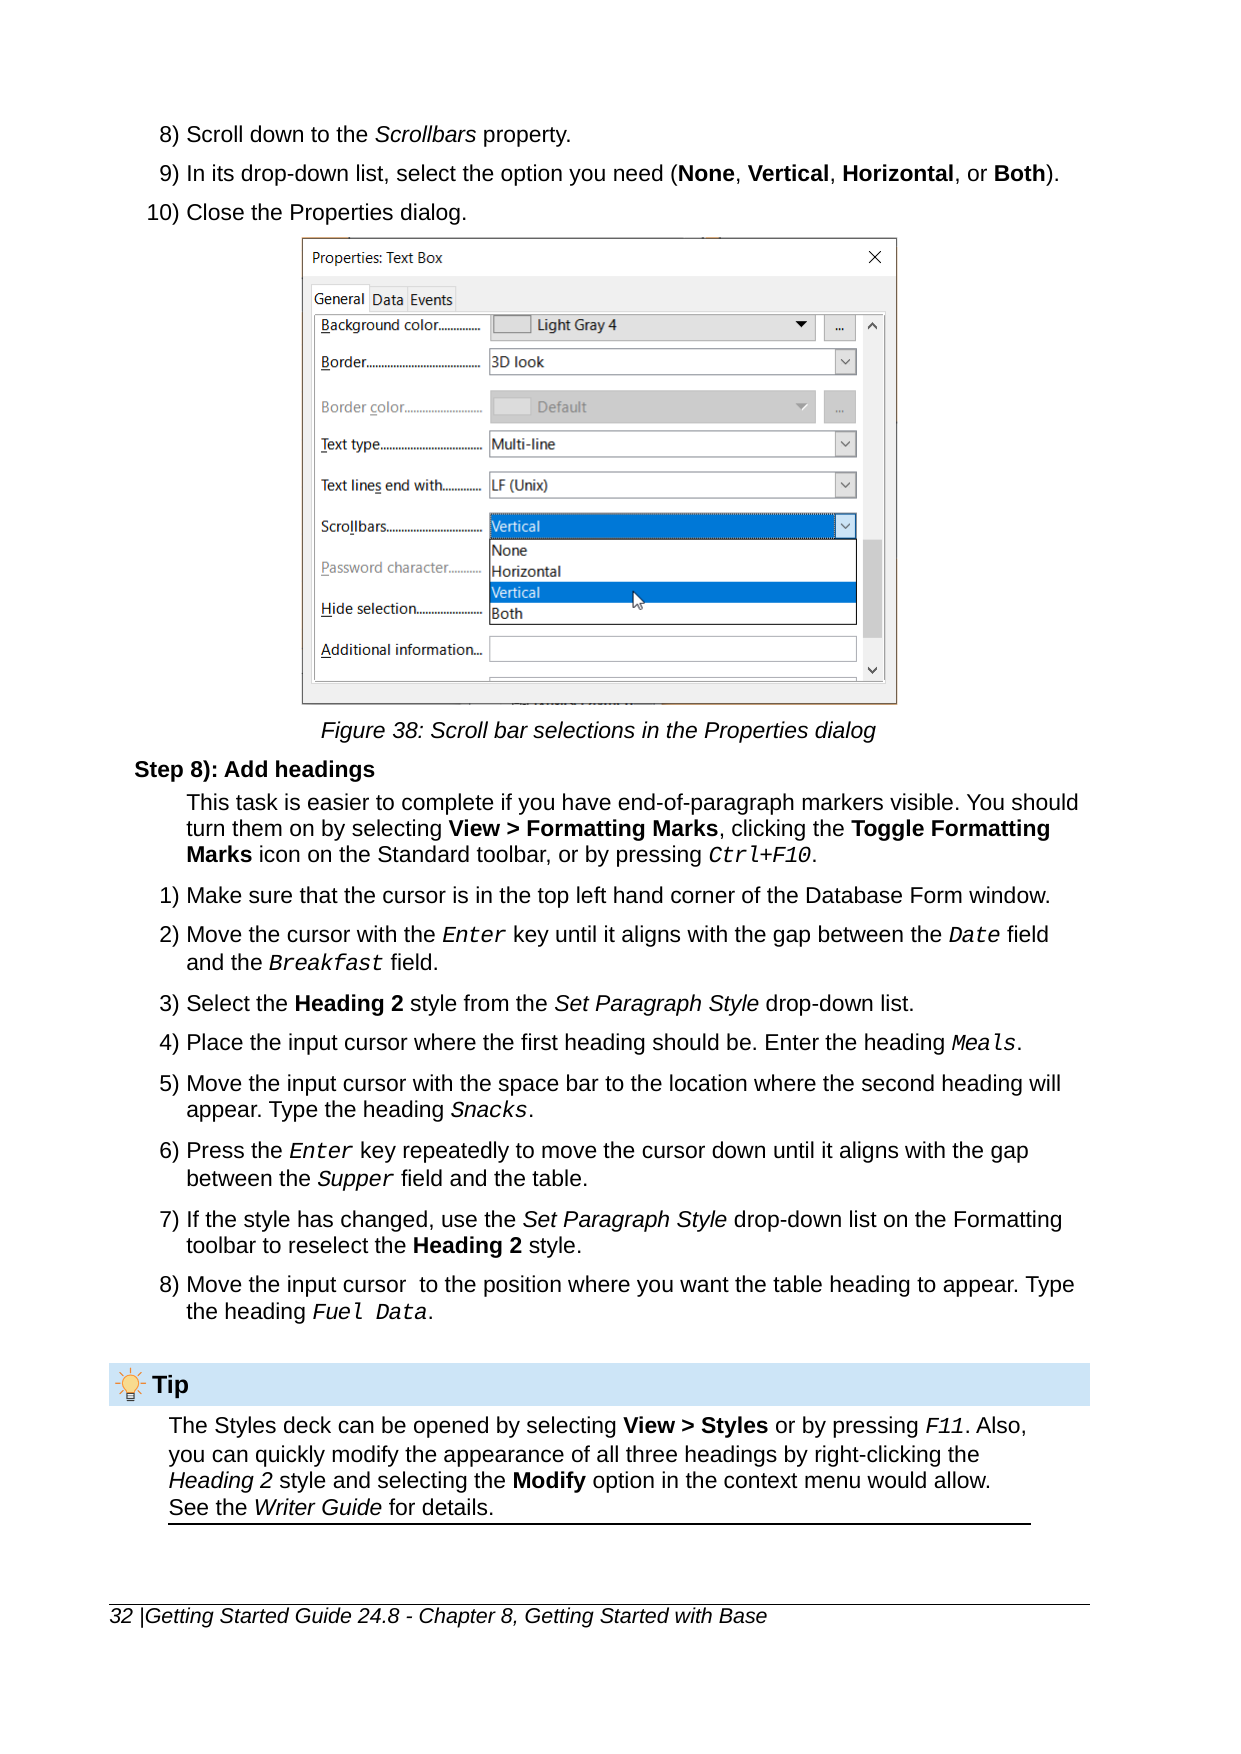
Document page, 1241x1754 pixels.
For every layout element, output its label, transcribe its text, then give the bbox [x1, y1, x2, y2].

text This task is easier to complete if you have end-of-paragraph markers visible. You should turn them on by selecting View > Formatting Marks, clicking the Toggle Formatting Marks icon on the Standard toolbar, or by pressing Ctrl+F10. [186, 788, 1090, 869]
list If the style has changed, use the Set Paragraph Style drop-down list on the Formatting toolbar to reselect the Heading 2 style. [186, 1206, 1090, 1259]
list Press the Enter key repeatedly to move the cursor down until it aligns with the gap between the Supper field and the table. [186, 1137, 1090, 1193]
text Step 8): Add headings [134, 756, 1090, 782]
list Select the Heading 2 style from the Set Paragraph Style drop-down list. [186, 990, 1090, 1016]
list In its drop-down list, select the option you need (None, Vertical, Horizontal, or Both). [186, 160, 1090, 186]
picture [301, 237, 898, 705]
list Make sure that the cursor is in the top left hand corner of the Database Form window. [186, 882, 1090, 908]
list Scroll down to the Scrollbars property. [186, 121, 1090, 147]
list Close the Properties dialog. [186, 199, 1090, 225]
list Place the input cursor where the first heading should be. Enter the heading Meals. [186, 1029, 1090, 1057]
list Move the cursor with the Enter key until it aligns with the gap between the Date field and the Breakfast field. [186, 921, 1090, 977]
subtitle Tip [109, 1363, 1090, 1406]
text The Styles deck can be opened by selecting View > Styles or by pressing F11. Also, you can quickly modify the appearance of all three headings by right-clicking the Heading 2 style and selecting the Modify option in the context menu would allow. See the Writer Guide for details. [168, 1412, 1031, 1523]
text Figure 38: Scroll bar selections in the Properties dialog [301, 717, 897, 743]
list Move the input cursor with the space bar to the location where the second heading will appear. Type the heading Snacks. [186, 1070, 1090, 1124]
list Move the input cursor to the position where you want the table heading to appear. Type the heading Fuel Data. [186, 1271, 1090, 1326]
